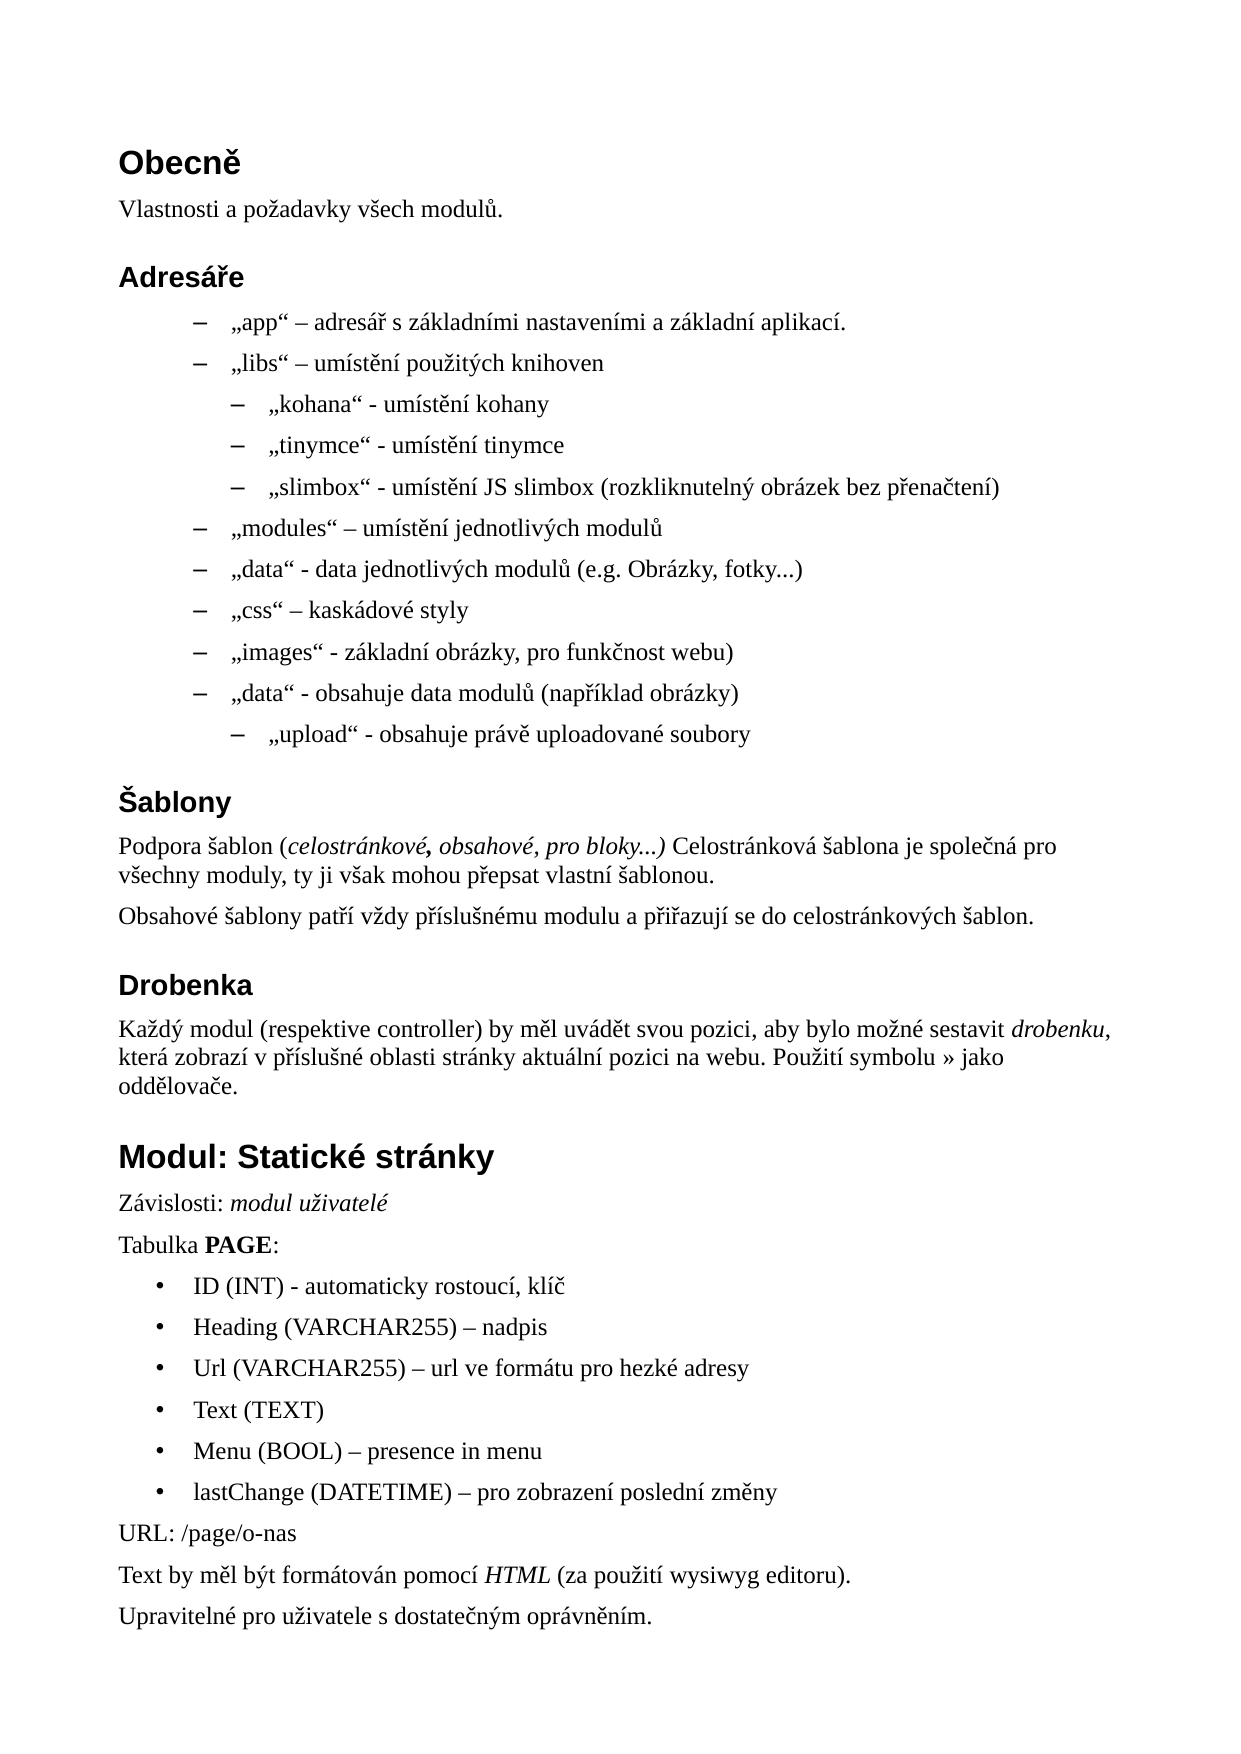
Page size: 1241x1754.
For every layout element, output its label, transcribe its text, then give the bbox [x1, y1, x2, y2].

subtitle Šablony [118, 785, 1122, 819]
list Text (TEXT) [156, 1395, 1122, 1423]
subtitle Modul: Statické stránky [118, 1137, 1122, 1176]
list „images“ - základní obrázky, pro funkčnost webu) [193, 637, 1122, 665]
list ID (INT) - automaticky rostoucí, klíč [156, 1271, 1122, 1300]
list lastChange (DATETIME) – pro zobrazení poslední změny [156, 1477, 1122, 1506]
subtitle Obecně [118, 143, 1122, 182]
subtitle Drobenka [118, 968, 1122, 1001]
list „libs“ – umístění použitých knihoven [193, 348, 1122, 377]
list Url (VARCHAR255) – url ve formátu pro hezké adresy [156, 1353, 1122, 1382]
text Text by měl být formátován pomocí HTML (za použití wysiwyg editoru). [118, 1560, 1122, 1588]
text Podpora šablon (celostránkové, obsahové, pro bloky...) Celostránková šablona je společná pro všechny moduly, ty ji však mohou přepsat vlastní šablonou. [118, 831, 1122, 889]
text Upravitelné pro uživatele s dostatečným oprávněním. [118, 1601, 1122, 1630]
list „css“ – kaskádové styly [193, 595, 1122, 624]
text Závislosti: modul uživatelé [118, 1188, 1122, 1217]
list „slimbox“ - umístění JS slimbox (rozkliknutelný obrázek bez přenačtení) [231, 472, 1122, 500]
list „data“ - obsahuje data modulů (například obrázky) [193, 678, 1122, 707]
subtitle Adresáře [118, 261, 1122, 294]
text URL: /page/o-nas [118, 1518, 1122, 1547]
list „app“ – adresář s základními nastaveními a základní aplikací. [193, 307, 1122, 335]
list Menu (BOOL) – presence in menu [156, 1436, 1122, 1465]
list „data“ - data jednotlivých modulů (e.g. Obrázky, fotky...) [193, 554, 1122, 583]
list „upload“ - obsahuje právě uploadované soubory [231, 719, 1122, 748]
text Tabulka PAGE: [118, 1230, 1122, 1258]
text Každý modul (respektive controller) by měl uvádět svou pozici, aby bylo možné sestavit drobenku, která zobrazí v příslušné oblasti stránky aktuální pozici na webu. Použití symbolu » jako oddělovače. [118, 1014, 1122, 1100]
list „tinymce“ - umístění tinymce [231, 430, 1122, 459]
text Obsahové šablony patří vždy příslušnému modulu a přiřazují se do celostránkových šablon. [118, 901, 1122, 930]
text Vlastnosti a požadavky všech modulů. [118, 194, 1122, 223]
list Heading (VARCHAR255) – nadpis [156, 1312, 1122, 1341]
list „modules“ – umístění jednotlivých modulů [193, 513, 1122, 542]
list „kohana“ - umístění kohany [231, 389, 1122, 418]
